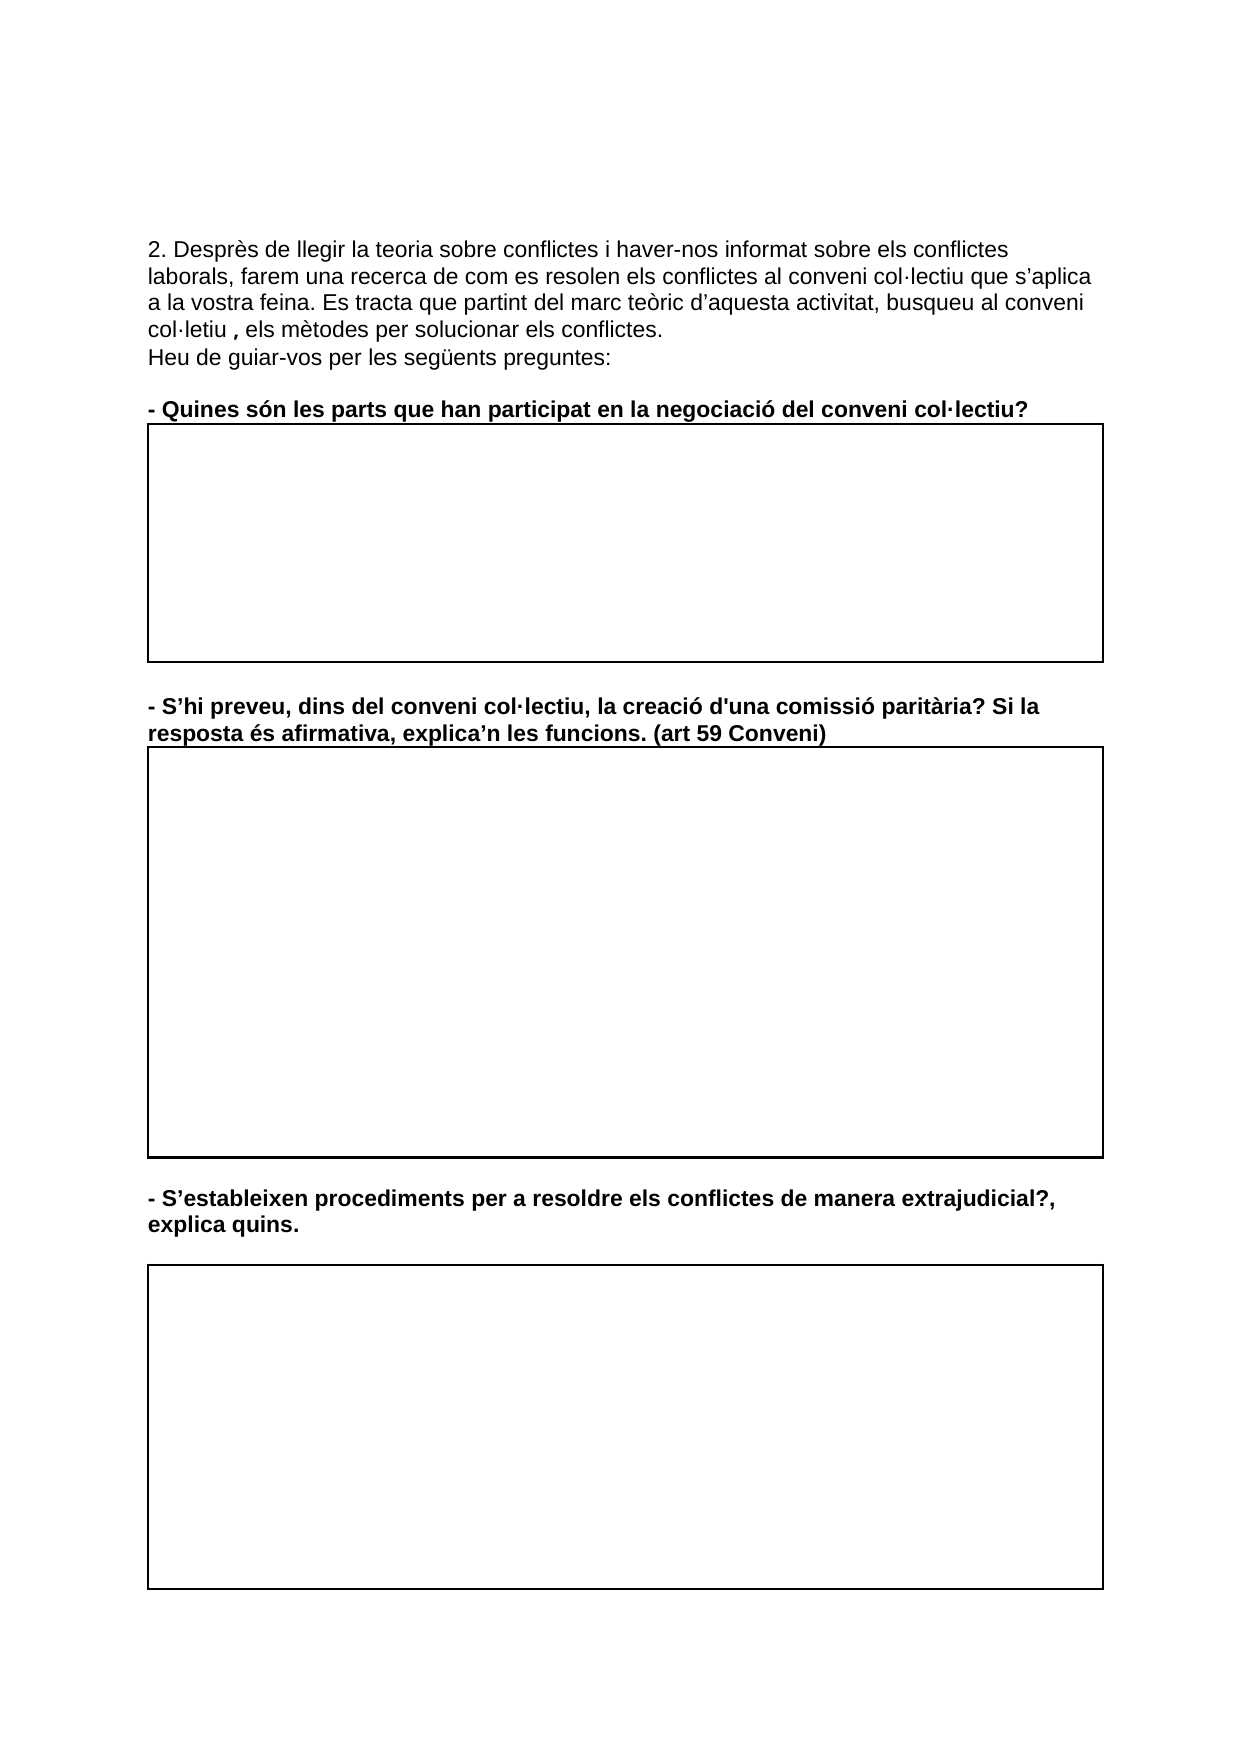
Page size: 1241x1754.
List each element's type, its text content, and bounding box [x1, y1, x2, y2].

text 2. Desprès de llegir la teoria sobre conflictes i haver-nos informat sobre els conflictes laborals, farem una recerca de com es resolen els conflictes al conveni col·lectiu que s’aplica a la vostra feina. Es tracta que partint del marc teòric d’aquesta activitat, busqueu al conveni col·letiu , els mètodes per solucionar els conflictes. [148, 236, 1092, 344]
table_header [149, 425, 1102, 661]
table_header [149, 1266, 1102, 1588]
text - S’estableixen procediments per a resoldre els conflictes de manera extrajudicial?, explica quins. [148, 1185, 1092, 1238]
text - S’hi preveu, dins del conveni col·lectiu, la creació d'una comissió paritària? Si la resposta és afirmativa, explica’n les funcions. (art 59 Conveni) [148, 693, 1092, 746]
text - Quines són les parts que han participat en la negociació del conveni col·lectiu? [148, 396, 1092, 423]
text Heu de guiar-vos per les següents preguntes: [148, 344, 1092, 370]
table_header [149, 748, 1102, 1156]
